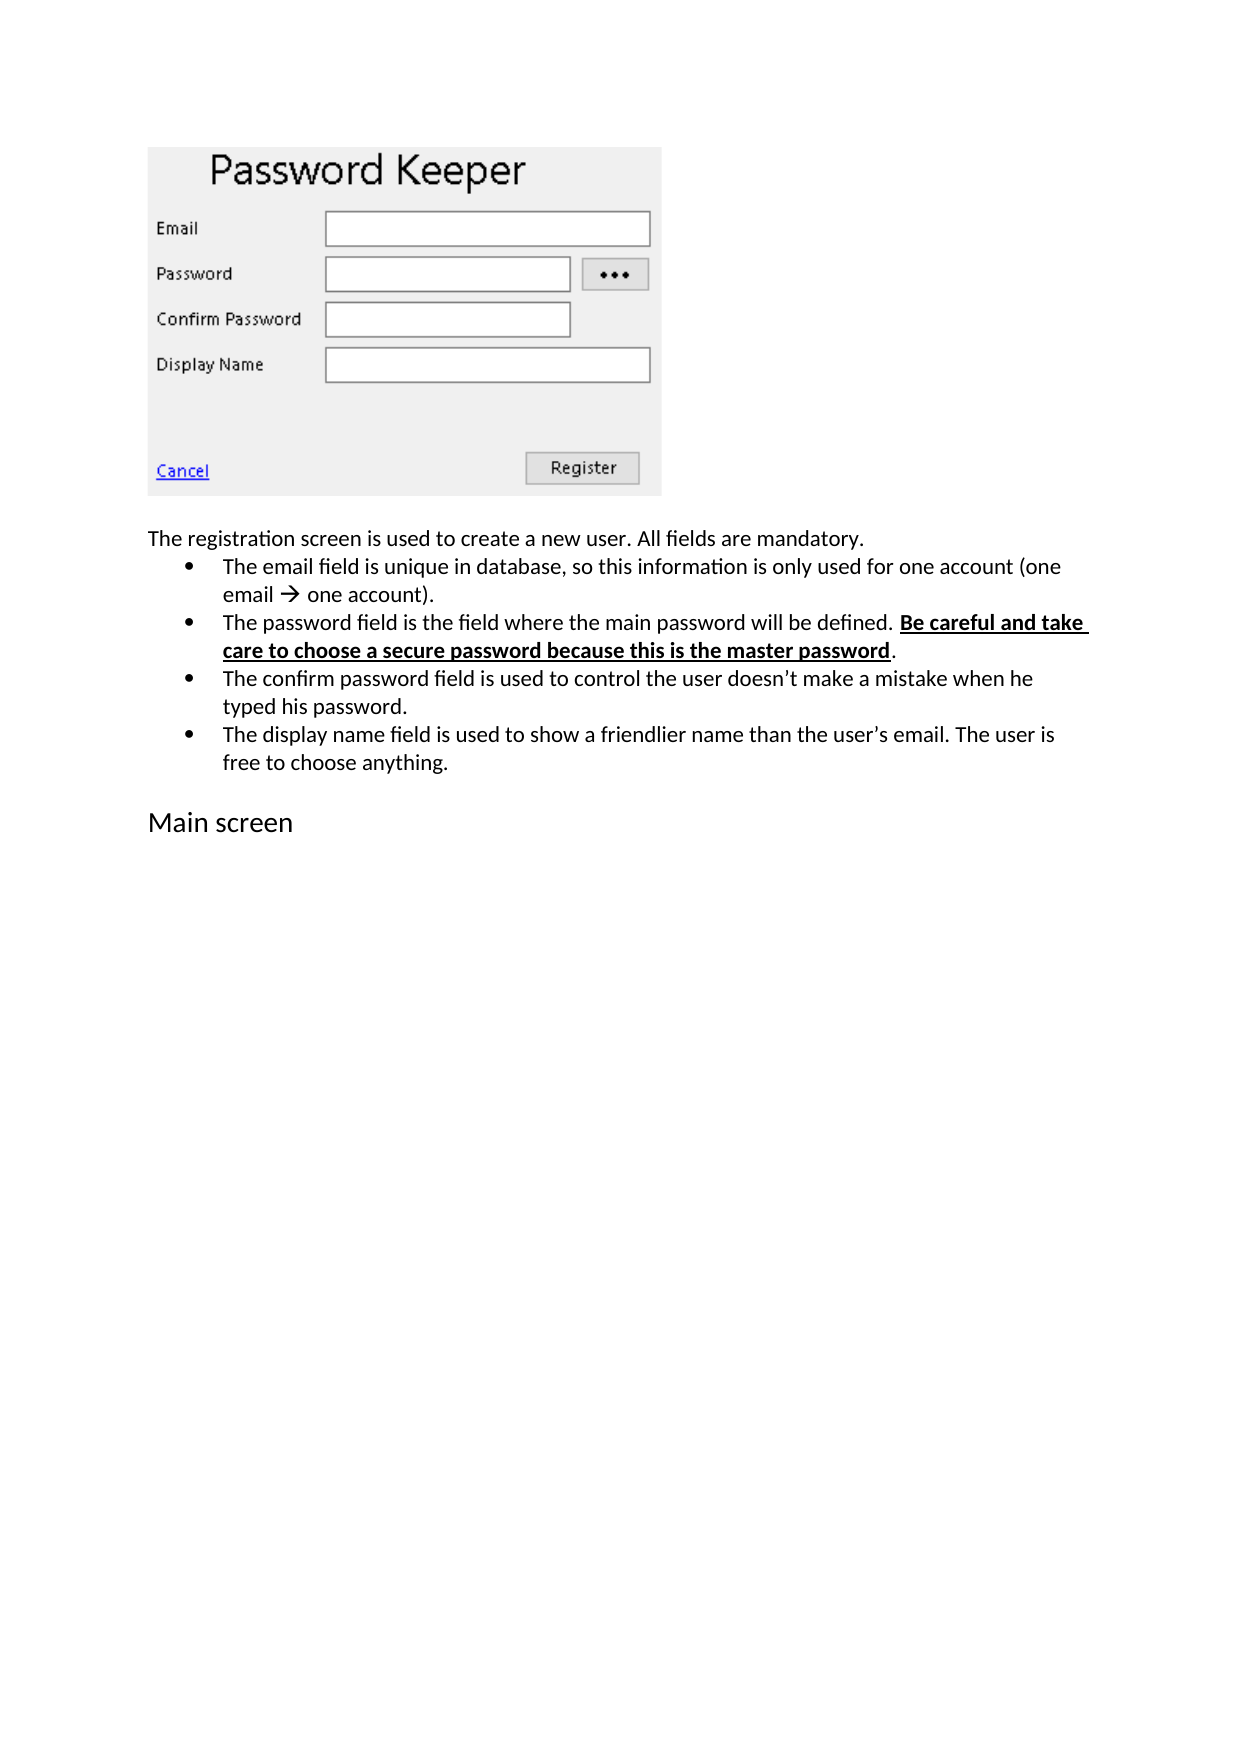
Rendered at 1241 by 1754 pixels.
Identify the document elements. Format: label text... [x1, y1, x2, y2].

list The email field is unique in database, so this information is only used for one account (one email  one account). [185, 552, 1093, 608]
text The registration screen is used to create a new user. All fields are mandatory. [148, 524, 1093, 552]
list The display name field is used to show a friendlier name than the user’s email. The user is free to choose anything. [185, 720, 1093, 776]
text Main screen [148, 804, 1093, 840]
list The password field is the field where the main password will be defined. Be careful and take care to choose a secure password because this is the master password. [185, 608, 1093, 664]
list The confirm password field is used to control the user doesn’t make a mistake when he typed his password. [185, 664, 1093, 720]
